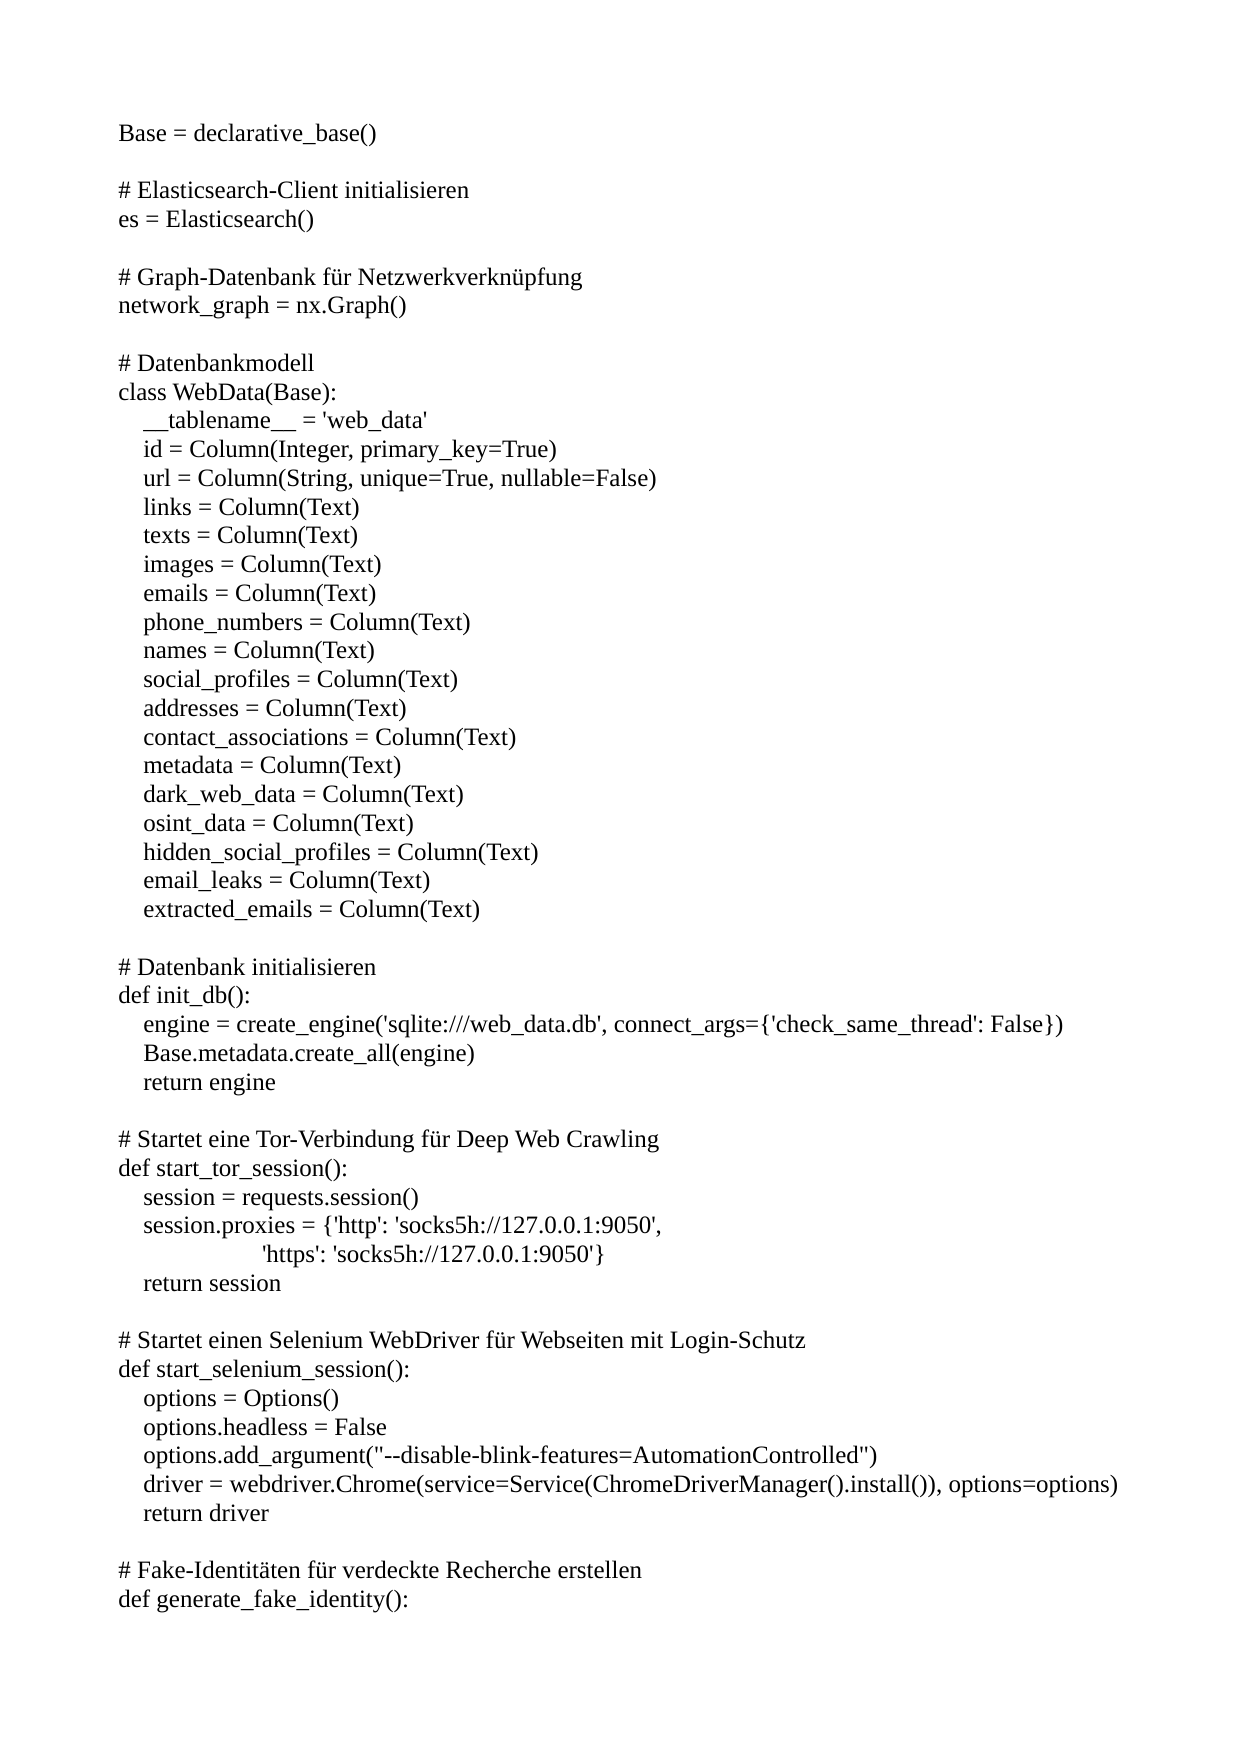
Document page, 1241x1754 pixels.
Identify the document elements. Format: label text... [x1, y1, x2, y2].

text def start_tor_session(): [118, 1153, 1122, 1182]
text Base = declarative_base() [118, 118, 1122, 147]
text dark_web_data = Column(Text) [118, 779, 1122, 808]
text def start_selenium_session(): [118, 1354, 1122, 1383]
text network_graph = nx.Graph() [118, 291, 1122, 319]
text social_profiles = Column(Text) [118, 664, 1122, 693]
text # Datenbankmodell [118, 348, 1122, 377]
text osint_data = Column(Text) [118, 808, 1122, 837]
text return driver [118, 1498, 1122, 1527]
text hidden_social_profiles = Column(Text) [118, 837, 1122, 866]
text Base.metadata.create_all(engine) [118, 1038, 1122, 1067]
text images = Column(Text) [118, 549, 1122, 578]
text driver = webdriver.Chrome(service=Service(ChromeDriverManager().install()), options=options) [118, 1469, 1122, 1498]
text options.add_argument("--disable-blink-features=AutomationControlled") [118, 1441, 1122, 1469]
text phone_numbers = Column(Text) [118, 607, 1122, 636]
text url = Column(String, unique=True, nullable=False) [118, 463, 1122, 492]
text # Datenbank initialisieren [118, 952, 1122, 981]
text return session [118, 1268, 1122, 1297]
text extracted_emails = Column(Text) [118, 894, 1122, 923]
text def generate_fake_identity(): [118, 1584, 1122, 1613]
text return engine [118, 1067, 1122, 1096]
text # Startet eine Tor-Verbindung für Deep Web Crawling [118, 1124, 1122, 1153]
text metadata = Column(Text) [118, 751, 1122, 779]
text __tablename__ = 'web_data' [118, 406, 1122, 434]
text email_leaks = Column(Text) [118, 866, 1122, 894]
text # Startet einen Selenium WebDriver für Webseiten mit Login-Schutz [118, 1326, 1122, 1354]
text id = Column(Integer, primary_key=True) [118, 434, 1122, 463]
text engine = create_engine('sqlite:///web_data.db', connect_args={'check_same_thread': False}) [118, 1009, 1122, 1038]
text options = Options() [118, 1383, 1122, 1412]
text # Fake-Identitäten für verdeckte Recherche erstellen [118, 1556, 1122, 1584]
text 'https': 'socks5h://127.0.0.1:9050'} [118, 1239, 1122, 1268]
text texts = Column(Text) [118, 521, 1122, 549]
text addresses = Column(Text) [118, 693, 1122, 722]
text names = Column(Text) [118, 636, 1122, 664]
text es = Elasticsearch() [118, 204, 1122, 233]
text session.proxies = {'http': 'socks5h://127.0.0.1:9050', [118, 1211, 1122, 1239]
text contact_associations = Column(Text) [118, 722, 1122, 751]
text links = Column(Text) [118, 492, 1122, 521]
text session = requests.session() [118, 1182, 1122, 1211]
text # Elasticsearch-Client initialisieren [118, 176, 1122, 204]
text emails = Column(Text) [118, 578, 1122, 607]
text options.headless = False [118, 1412, 1122, 1441]
text class WebData(Base): [118, 377, 1122, 406]
text def init_db(): [118, 981, 1122, 1009]
text # Graph-Datenbank für Netzwerkverknüpfung [118, 262, 1122, 291]
